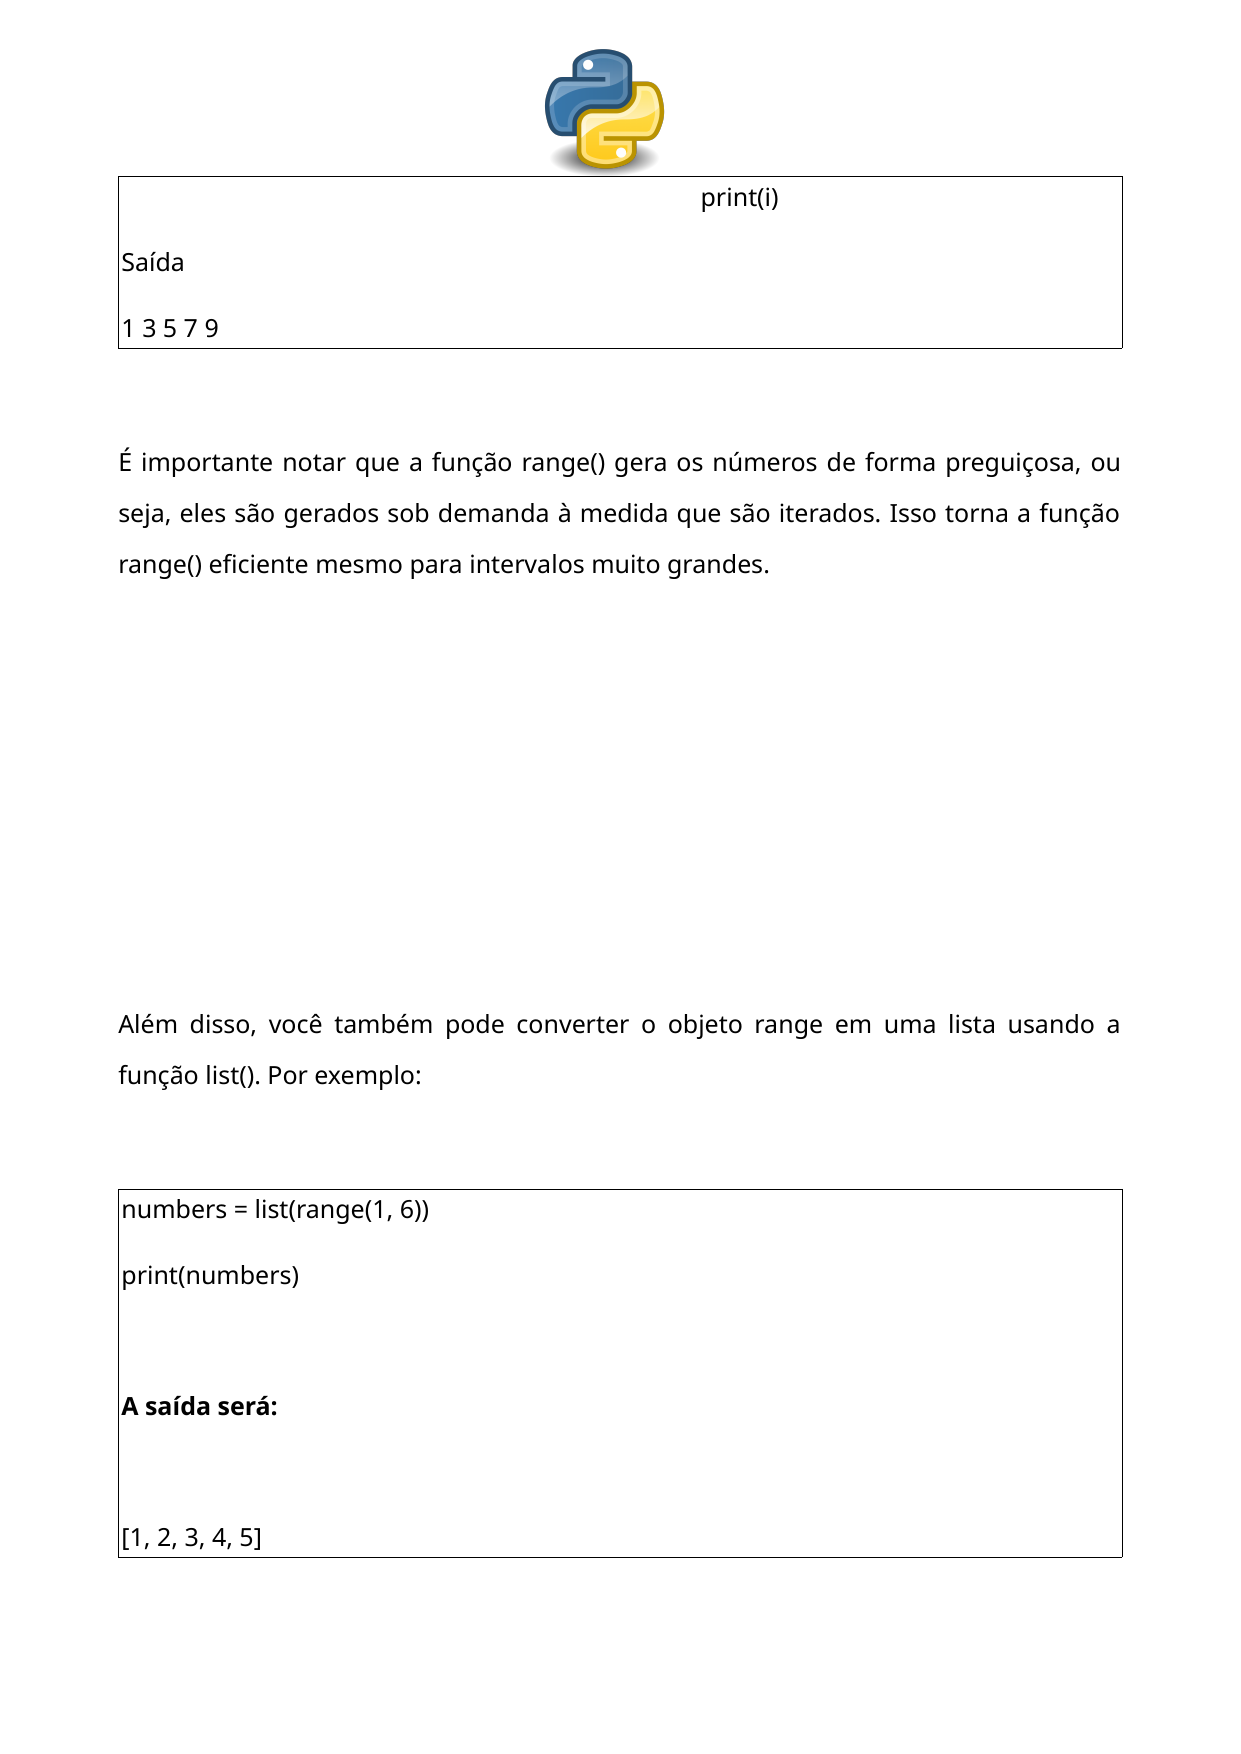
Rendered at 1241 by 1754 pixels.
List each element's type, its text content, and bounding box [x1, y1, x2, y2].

text Saída [119, 242, 1122, 279]
text print(i) [119, 177, 1122, 213]
picture [537, 46, 672, 180]
text É importante notar que a função range() gera os números de forma preguiçosa, ou seja, eles são gerados sob demanda à medida que são iterados. Isso torna a função range() eficiente mesmo para intervalos muito grandes. [118, 445, 1122, 581]
text Além disso, você também pode converter o objeto range em uma lista usando a função list(). Por exemplo: [118, 1006, 1122, 1091]
text [1, 2, 3, 4, 5] [119, 1517, 1122, 1557]
text 1 3 5 7 9 [119, 308, 1122, 348]
text A saída será: [119, 1386, 1122, 1423]
text print(numbers) [119, 1254, 1122, 1291]
text numbers = list(range(1, 6)) [119, 1190, 1122, 1226]
